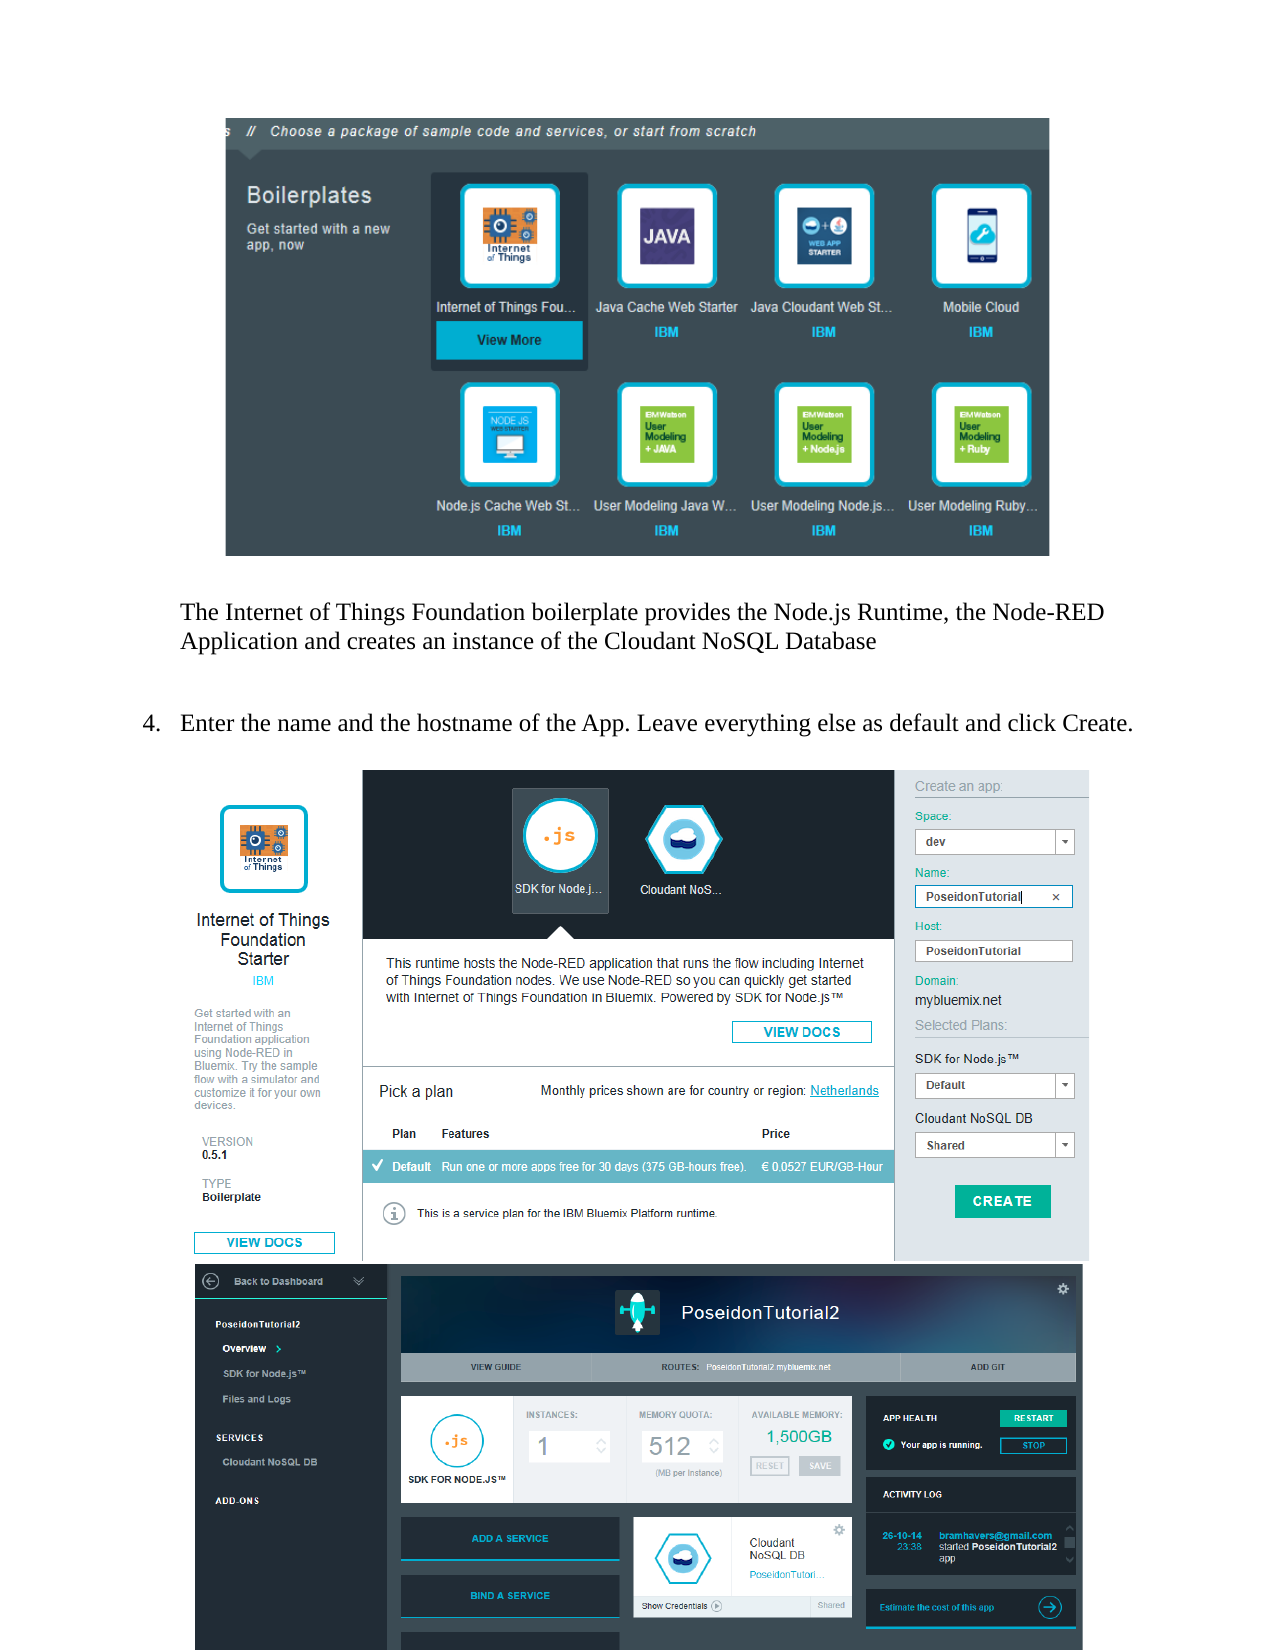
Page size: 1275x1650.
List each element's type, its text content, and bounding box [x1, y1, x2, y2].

picture [195, 1264, 1083, 1650]
picture [185, 770, 1090, 1261]
list Enter the name and the hostname of the App. Leave everything else as default and click Create. [142, 708, 1170, 766]
picture [225, 118, 1050, 556]
list The Internet of Things Foundation boilerplate provides the Node.js Runtime, the Node-RED Application and creates an instance of the Cloudant NoSQL Database [142, 597, 1170, 655]
